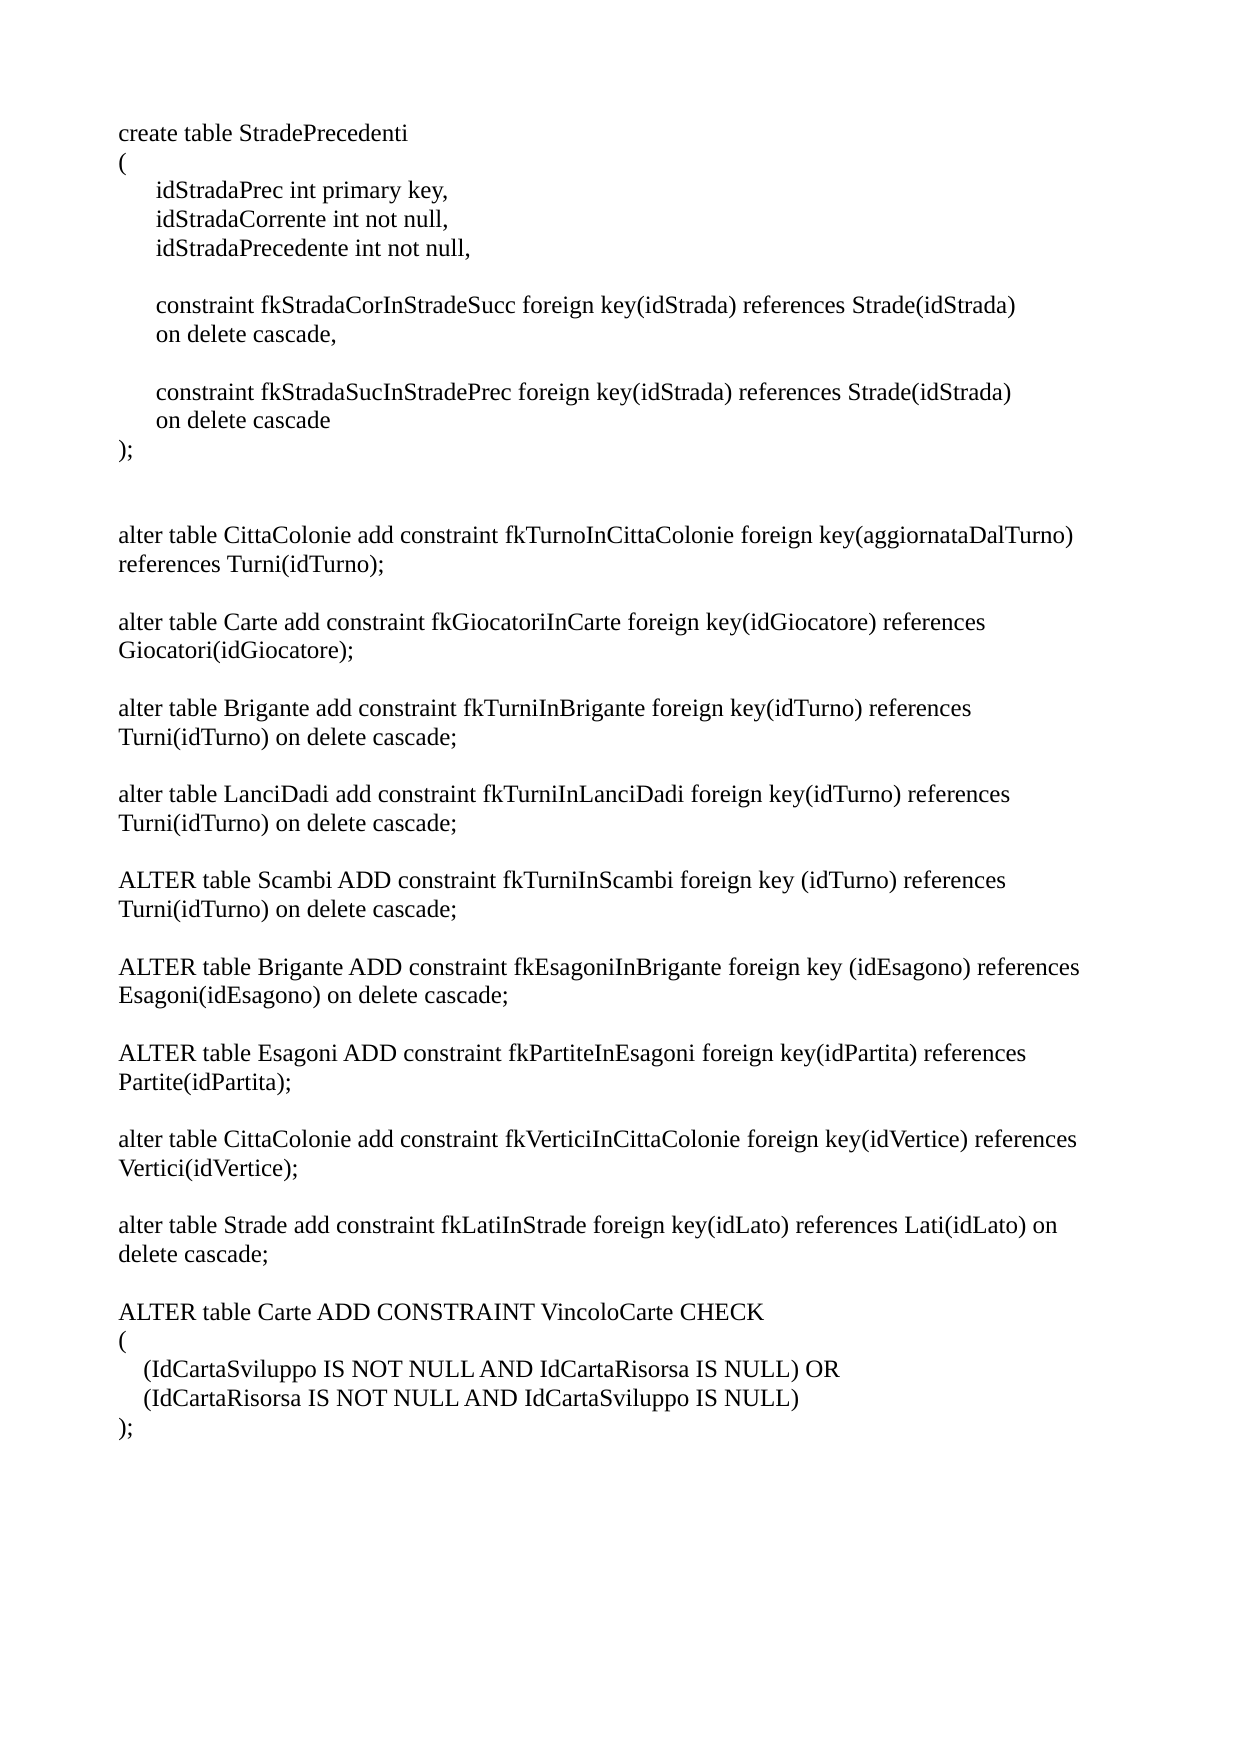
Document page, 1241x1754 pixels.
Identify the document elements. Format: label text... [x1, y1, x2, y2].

text idStradaCorrente int not null, [118, 204, 1122, 233]
text ); [118, 434, 1122, 463]
text on delete cascade [118, 406, 1122, 434]
text alter table Strade add constraint fkLatiInStrade foreign key(idLato) references Lati(idLato) on delete cascade; [118, 1211, 1122, 1268]
text ALTER table Carte ADD CONSTRAINT VincoloCarte CHECK [118, 1297, 1122, 1326]
text (IdCartaRisorsa IS NOT NULL AND IdCartaSviluppo IS NULL) [118, 1383, 1122, 1412]
text ALTER table Esagoni ADD constraint fkPartiteInEsagoni foreign key(idPartita) references Partite(idPartita); [118, 1038, 1122, 1096]
text idStradaPrecedente int not null, [118, 233, 1122, 262]
text alter table Brigante add constraint fkTurniInBrigante foreign key(idTurno) references Turni(idTurno) on delete cascade; [118, 693, 1122, 751]
text (IdCartaSviluppo IS NOT NULL AND IdCartaRisorsa IS NULL) OR [118, 1354, 1122, 1383]
text constraint fkStradaCorInStradeSucc foreign key(idStrada) references Strade(idStrada) [118, 291, 1122, 319]
text create table StradePrecedenti [118, 118, 1122, 147]
text ( [118, 1326, 1122, 1354]
text alter table CittaColonie add constraint fkTurnoInCittaColonie foreign key(aggiornataDalTurno) references Turni(idTurno); [118, 521, 1122, 578]
text ALTER table Scambi ADD constraint fkTurniInScambi foreign key (idTurno) references Turni(idTurno) on delete cascade; [118, 866, 1122, 923]
text alter table Carte add constraint fkGiocatoriInCarte foreign key(idGiocatore) references Giocatori(idGiocatore); [118, 607, 1122, 664]
text alter table CittaColonie add constraint fkVerticiInCittaColonie foreign key(idVertice) references Vertici(idVertice); [118, 1124, 1122, 1182]
text constraint fkStradaSucInStradePrec foreign key(idStrada) references Strade(idStrada) [118, 377, 1122, 406]
text ( [118, 147, 1122, 176]
text alter table LanciDadi add constraint fkTurniInLanciDadi foreign key(idTurno) references Turni(idTurno) on delete cascade; [118, 779, 1122, 837]
text ALTER table Brigante ADD constraint fkEsagoniInBrigante foreign key (idEsagono) references Esagoni(idEsagono) on delete cascade; [118, 952, 1122, 1009]
text idStradaPrec int primary key, [118, 176, 1122, 204]
text on delete cascade, [118, 319, 1122, 348]
text ); [118, 1412, 1122, 1441]
